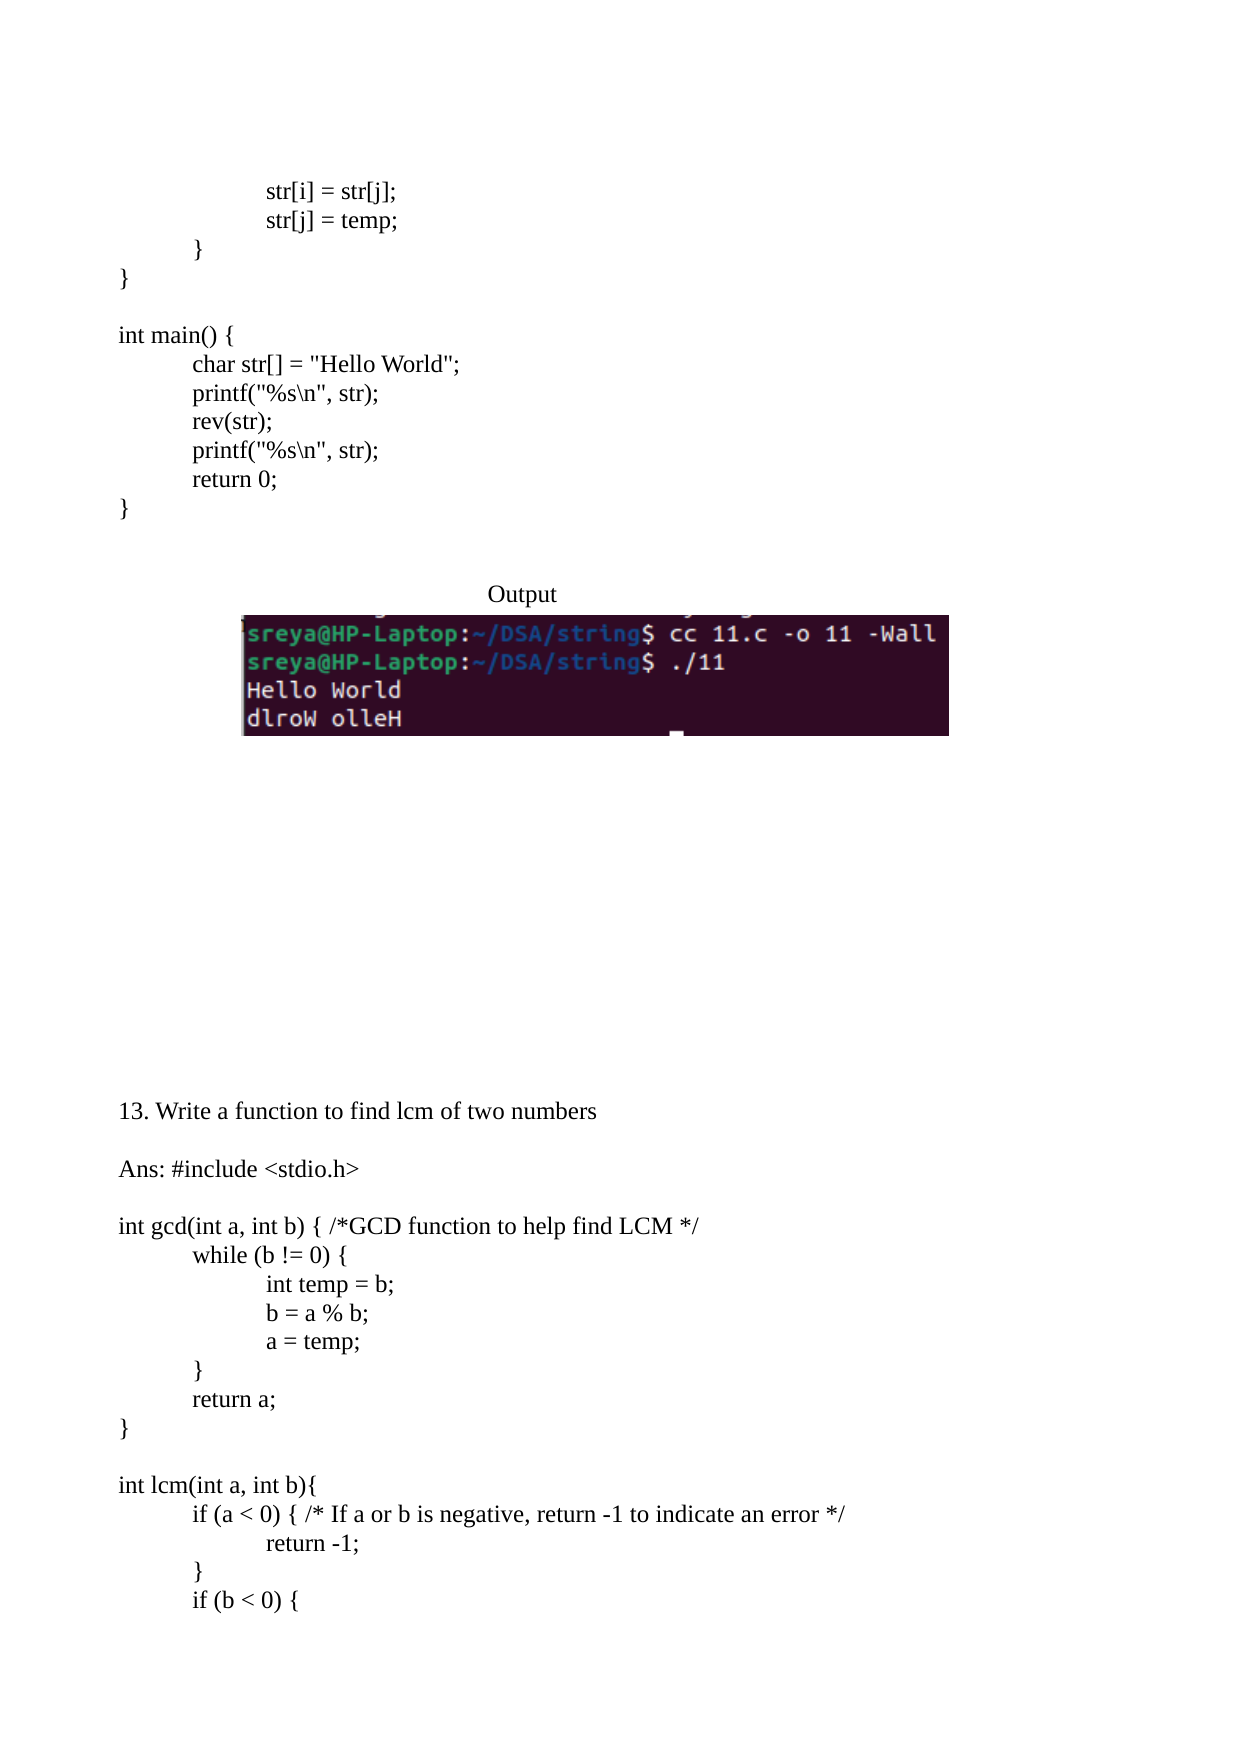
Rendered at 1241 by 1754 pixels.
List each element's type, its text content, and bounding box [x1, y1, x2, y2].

text } [118, 263, 1122, 291]
text } [118, 1556, 1122, 1585]
text } [118, 1413, 1122, 1441]
text return a; [118, 1384, 1122, 1413]
text } [118, 493, 1122, 521]
text 13. Write a function to find lcm of two numbers Ans: #include <stdio.h> [118, 608, 1122, 1183]
text a = temp; [118, 1326, 1122, 1355]
text char str[] = "Hello World"; [118, 349, 1122, 378]
text while (b != 0) { [118, 1240, 1122, 1269]
text if (a < 0) { /* If a or b is negative, return -1 to indicate an error */ [118, 1499, 1122, 1528]
text printf("%s\n", str); [118, 435, 1122, 464]
text str[j] = temp; [118, 205, 1122, 234]
text int lcm(int a, int b){ [118, 1470, 1122, 1499]
text return -1; [118, 1528, 1122, 1556]
text return 0; [118, 464, 1122, 493]
text int main() { [118, 320, 1122, 349]
text } [118, 234, 1122, 263]
text printf("%s\n", str); [118, 378, 1122, 406]
text Output [118, 579, 1122, 608]
text rev(str); [118, 406, 1122, 435]
text int gcd(int a, int b) { /*GCD function to help find LCM */ [118, 1211, 1122, 1240]
text if (b < 0) { [118, 1585, 1122, 1614]
picture [241, 615, 949, 736]
text } [118, 1355, 1122, 1384]
text b = a % b; [118, 1298, 1122, 1326]
text str[i] = str[j]; [118, 176, 1122, 205]
text int temp = b; [118, 1269, 1122, 1298]
